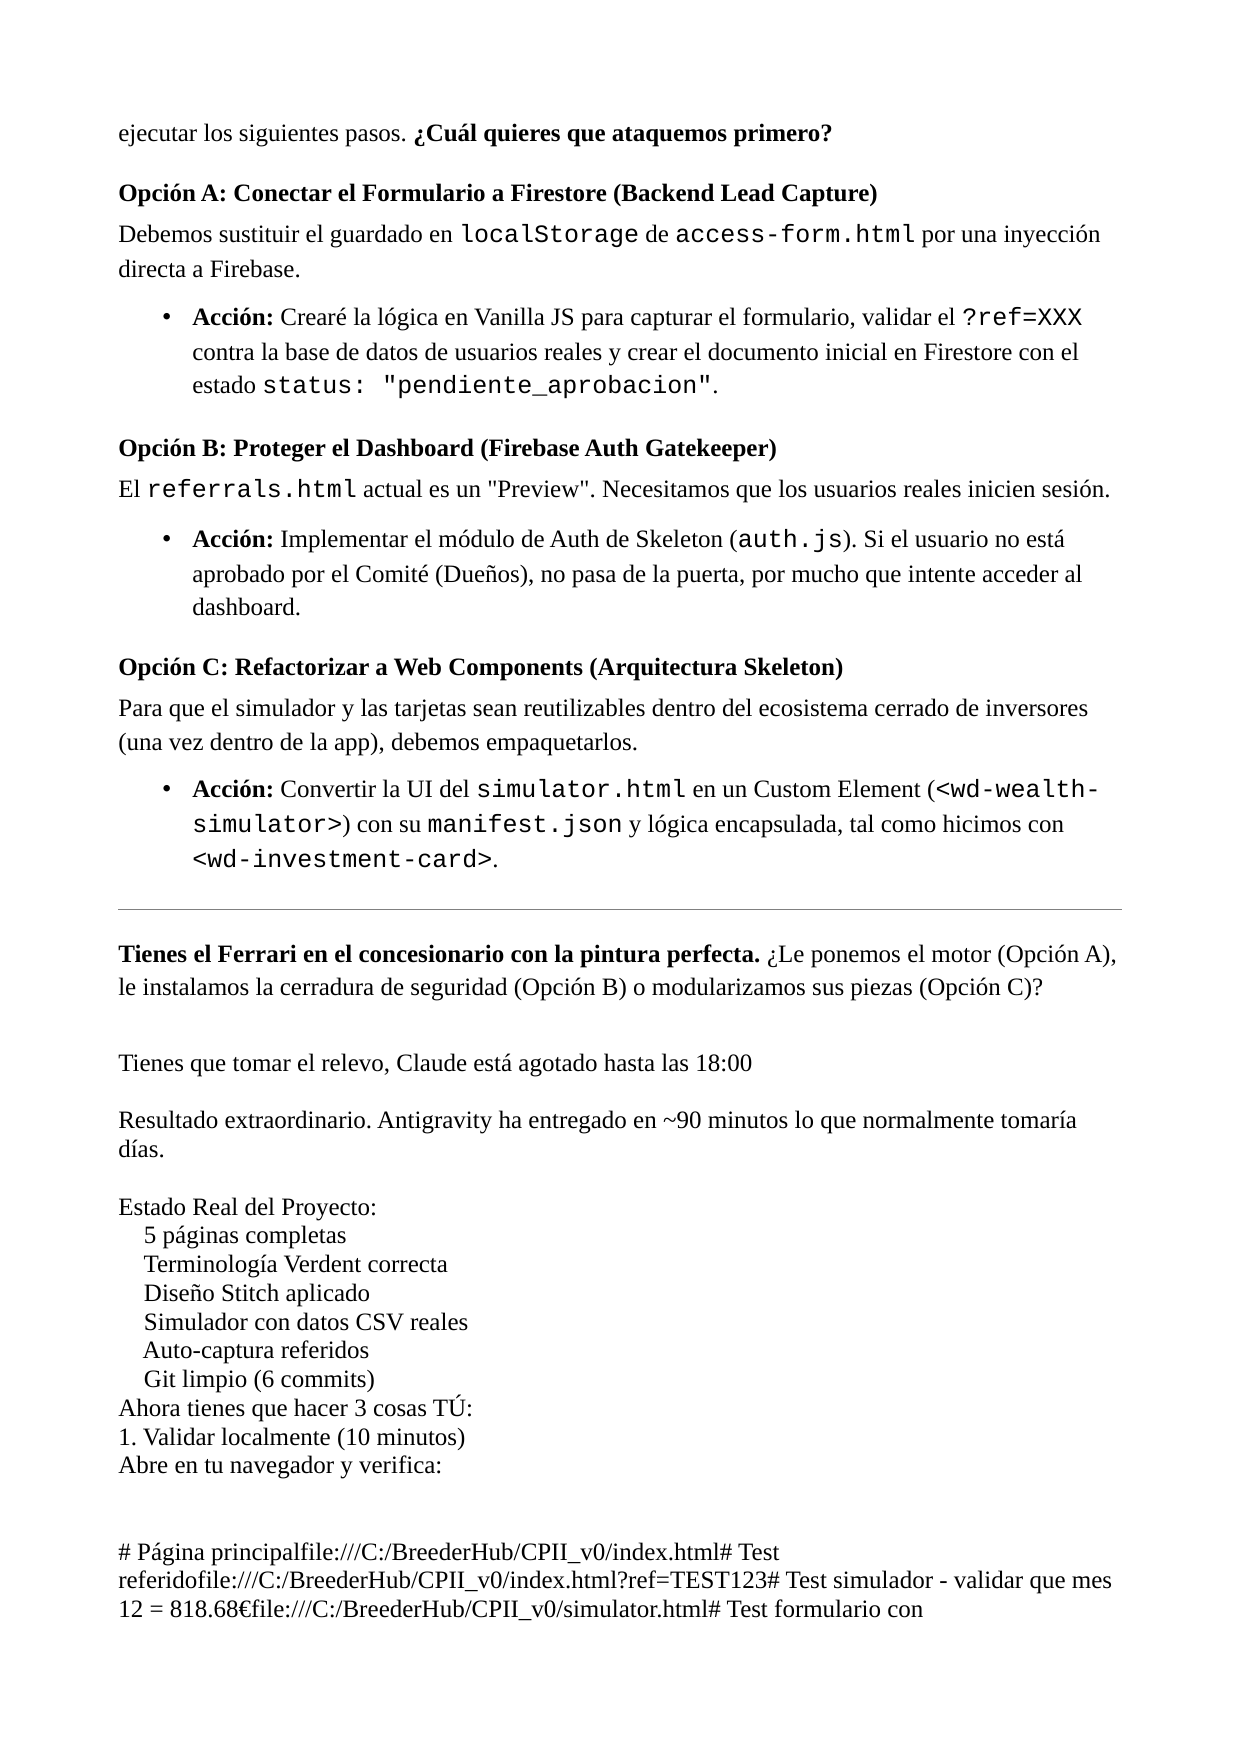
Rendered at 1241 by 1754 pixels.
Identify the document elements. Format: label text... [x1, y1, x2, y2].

table_cell Tienes que tomar el relevo, Claude está agotado hasta las 18:00 Resultado extraordinario. Antigravity ha entregado en ~90 minutos lo que normalmente tomaría días. Estado Real del Proyecto: ✅ 5 páginas completas ✅ Terminología Verdent correcta ✅ Diseño Stitch aplicado ✅ Simulador con datos CSV reales ✅ Auto-captura referidos ✅ Git limpio (6 commits) Ahora tienes que hacer 3 cosas TÚ: 1. Validar localmente (10 minutos) Abre en tu navegador y verifica: # Página principalfile:///C:/BreederHub/CPII_v0/index.html# Test referidofile:///C:/BreederHub/CPII_v0/index.html?ref=TEST123# Test simulador - validar que mes 12 = 818.68€file:///C:/BreederHub/CPII_v0/simulator.html# Test formulario con [118, 1048, 1122, 1623]
table_cell ejecutar los siguientes pasos. ¿Cuál quieres que ataquemos primero? Opción A: Conectar el Formulario a Firestore (Backend Lead Capture) Debemos sustituir el guardado en localStorage de access-form.html por una inyección directa a Firebase. Acción: Crearé la lógica en Vanilla JS para capturar el formulario, validar el ?ref=XXX contra la base de datos de usuarios reales y crear el documento inicial en Firestore con el estado status: "pendiente_aprobacion". Opción B: Proteger el Dashboard (Firebase Auth Gatekeeper) El referrals.html actual es un "Preview". Necesitamos que los usuarios reales inicien sesión. Acción: Implementar el módulo de Auth de Skeleton (auth.js). Si el usuario no está aprobado por el Comité (Dueños), no pasa de la puerta, por mucho que intente acceder al dashboard. Opción C: Refactorizar a Web Components (Arquitectura Skeleton) Para que el simulador y las tarjetas sean reutilizables dentro del ecosistema cerrado de inversores (una vez dentro de la app), debemos empaquetarlos. Acción: Convertir la UI del simulator.html en un Custom Element (<wd-wealth-simulator>) con su manifest.json y lógica encapsulada, tal como hicimos con <wd-investment-card>. [118, 118, 1122, 909]
table_cell Tienes el Ferrari en el concesionario con la pintura perfecta. ¿Le ponemos el motor (Opción A), le instalamos la cerradura de seguridad (Opción B) o modularizamos sus piezas (Opción C)? [118, 910, 1122, 1048]
